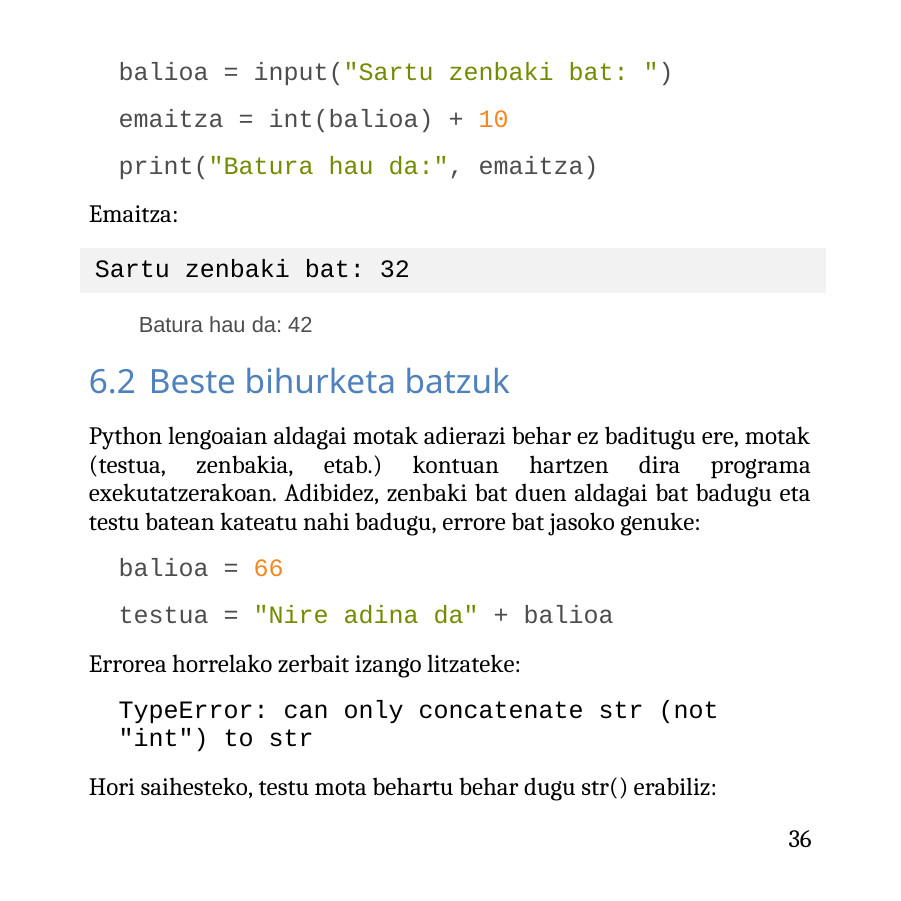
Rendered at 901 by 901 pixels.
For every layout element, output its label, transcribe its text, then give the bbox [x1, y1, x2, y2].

text balioa = input("Sartu zenbaki bat: ") [118, 59, 811, 87]
text TypeError: can only concatenate str (not "int") to str [118, 697, 811, 754]
text Batura hau da: 42 [138, 312, 811, 337]
text Python lengoaian aldagai motak adierazi behar ez baditugu ere, motak (testua, zenbakia, etab.) kontuan hartzen dira programa exekutatzerakoan. Adibidez, zenbaki bat duen aldagai bat badugu eta testu batean kateatu nahi badugu, errore bat jasoko genuke: [89, 422, 811, 537]
text print("Batura hau da:", emaitza) [118, 153, 811, 182]
text testua = "Nire adina da" + balioa [118, 603, 811, 631]
text Errorea horrelako zerbait izango litzateke: [89, 650, 811, 678]
text balioa = 66 [118, 556, 811, 584]
text Emaitza: [89, 200, 811, 229]
text Sartu zenbaki bat: 32 [86, 254, 820, 287]
text Hori saihesteko, testu mota behartu behar dugu str() erabiliz: [89, 773, 811, 801]
text emaitza = int(balioa) + 10 [118, 106, 811, 134]
subtitle Beste bihurketa batzuk [89, 358, 811, 403]
